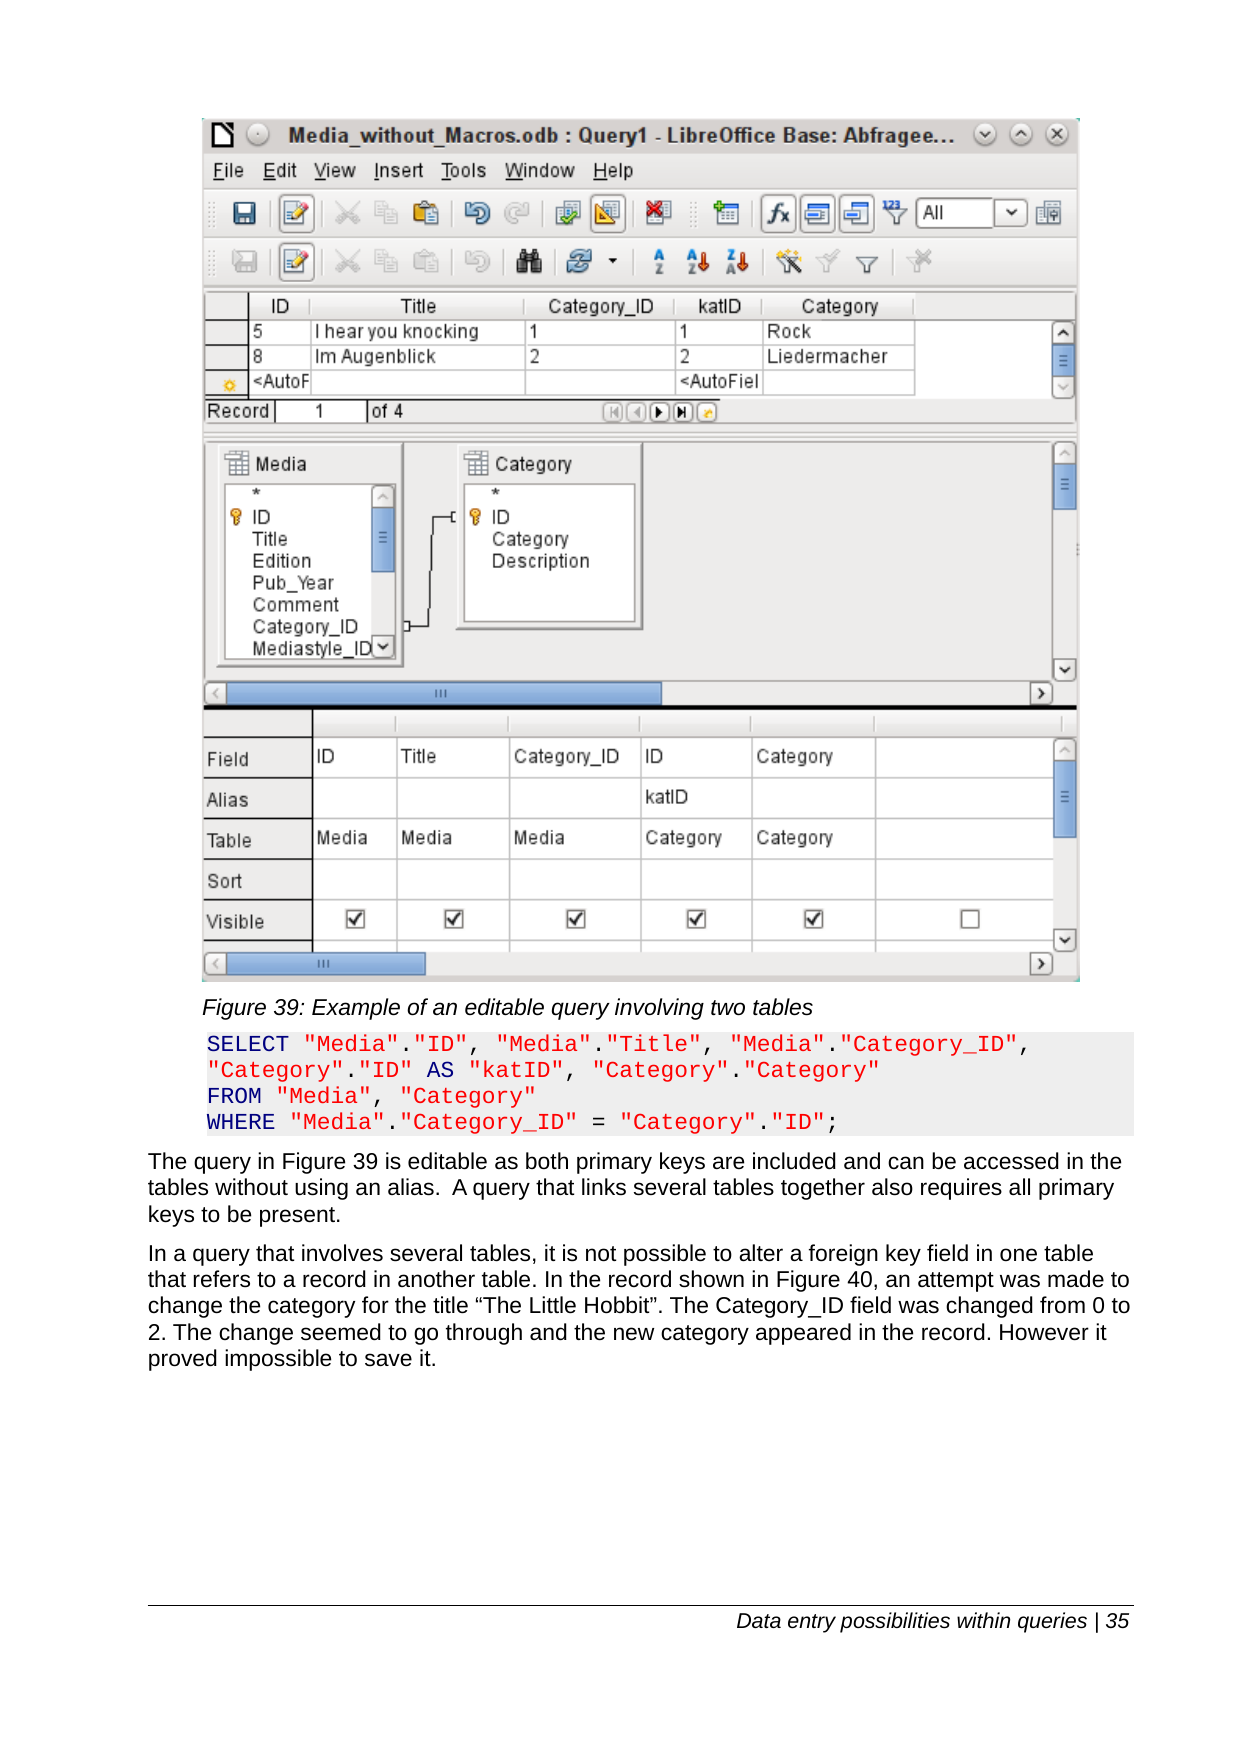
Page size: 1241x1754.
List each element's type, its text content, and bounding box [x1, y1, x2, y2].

text SELECT "Media"."ID", "Media"."Title", "Media"."Category_ID", "Category"."ID" AS "katID", "Category"."Category" FROM "Media", "Category" WHERE "Media"."Category_ID" = "Category"."ID"; [207, 1032, 1134, 1136]
picture [201, 118, 1080, 982]
text In a query that involves several tables, it is not possible to alter a foreign key field in one table that refers to a record in another table. In the record shown in Figure 40, an attempt was made to change the category for the title “The Little Hobbit”. The Category_ID field was changed from 0 to 2. The change seemed to go through and the new category appeared in the record. However it proved impossible to save it. [148, 1239, 1134, 1371]
text Figure 39: Example of an editable query involving two tables [202, 994, 1080, 1020]
text The query in Figure 39 is editable as both primary keys are included and can be accessed in the tables without using an alias. A query that links several tables together also requires all primary keys to be present. [148, 1148, 1134, 1227]
